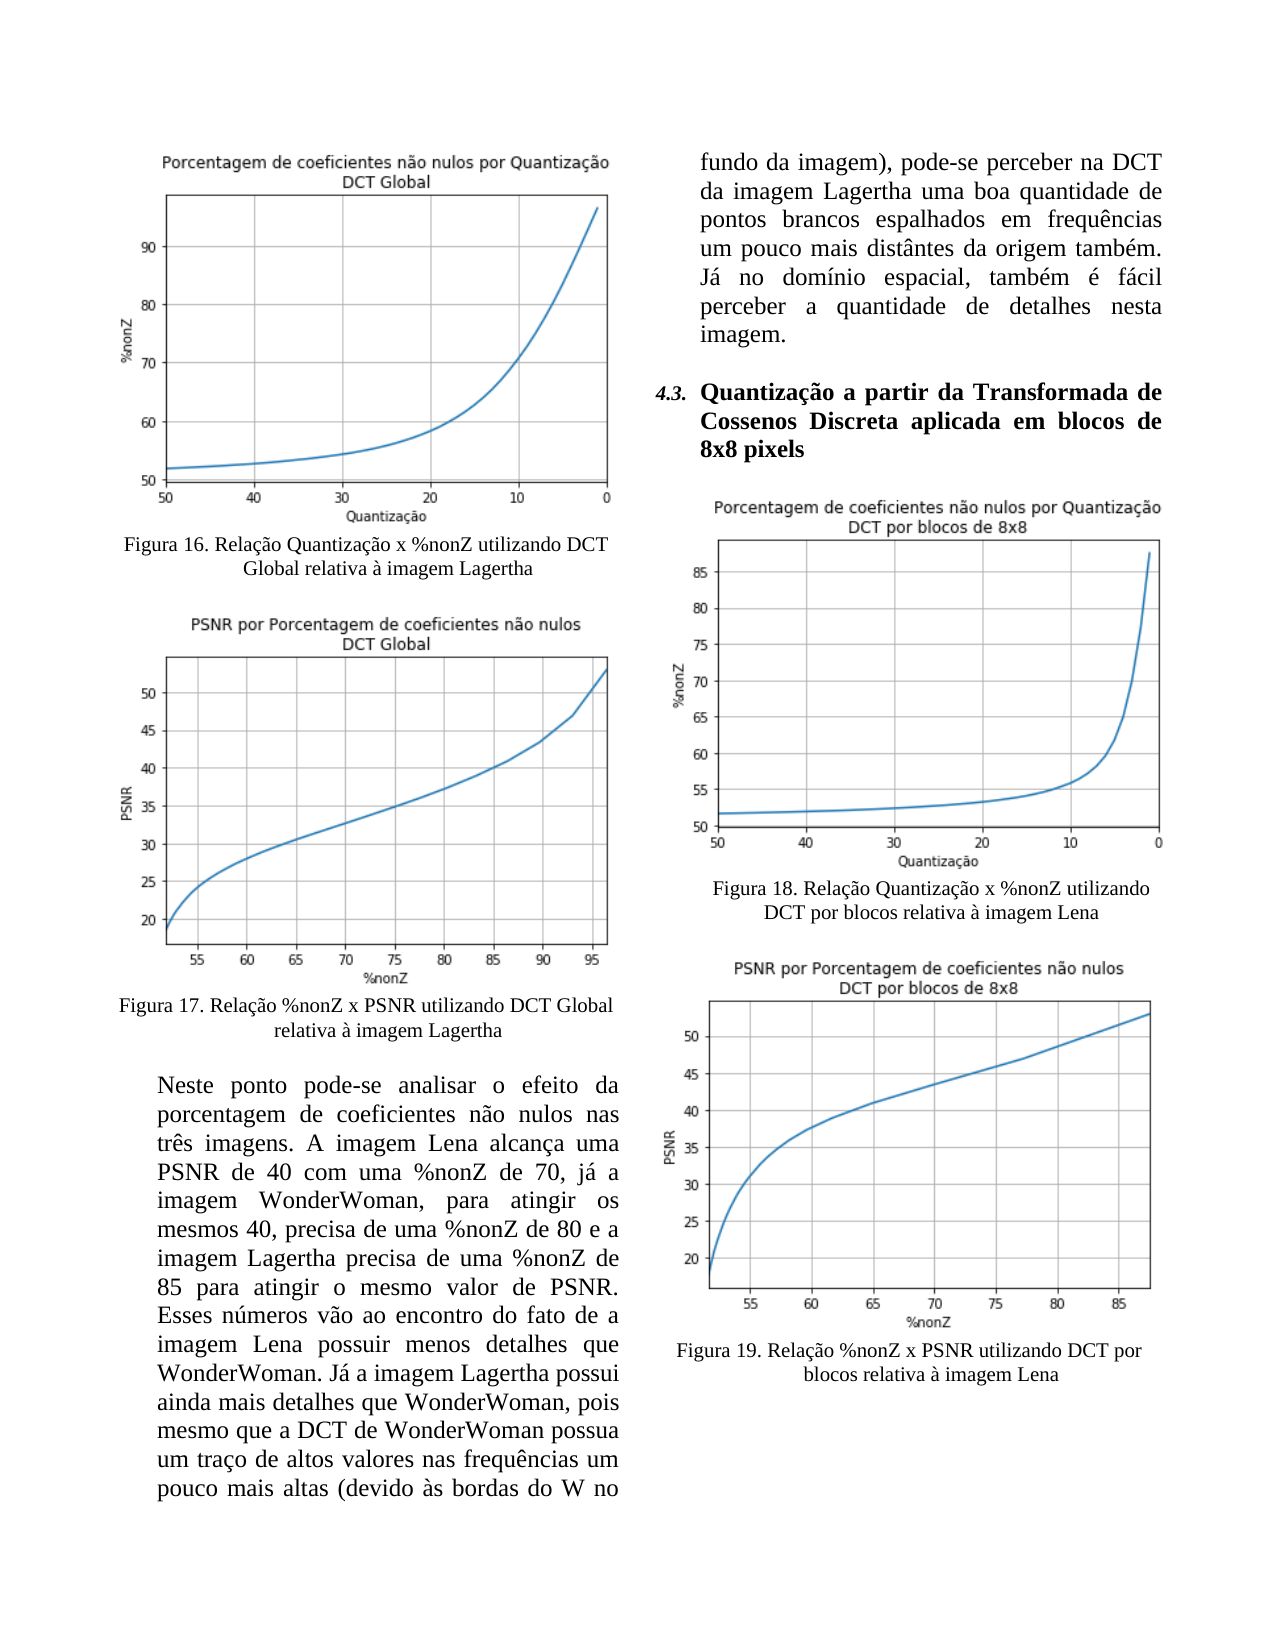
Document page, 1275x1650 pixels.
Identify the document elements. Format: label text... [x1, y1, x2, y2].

text Figura 17. Relação %nonZ x PSNR utilizando DCT Global relativa à imagem Lagertha [112, 994, 619, 1042]
text Figura 18. Relação Quantização x %nonZ utilizando DCT por blocos relativa à imagem Lena [656, 463, 1162, 924]
text Figura 16. Relação Quantização x %nonZ utilizando DCT Global relativa à imagem Lagertha [112, 532, 619, 580]
text Figura 19. Relação %nonZ x PSNR utilizando DCT por blocos relativa à imagem Lena [656, 1338, 1162, 1386]
text Neste ponto pode-se analisar o efeito da porcentagem de coeficientes não nulos nas três imagens. A imagem Lena alcança uma PSNR de 40 com uma %nonZ de 70, já a imagem WonderWoman, para atingir os mesmos 40, precisa de uma %nonZ de 80 e a imagem Lagertha precisa de uma %nonZ de 85 para atingir o mesmo valor de PSNR. Esses números vão ao encontro do fato de a imagem Lena possuir menos detalhes que WonderWoman. Já a imagem Lagertha possui ainda mais detalhes que WonderWoman, pois mesmo que a DCT de WonderWoman possua um traço de altos valores nas frequências um pouco mais altas (devido às bordas do W no [112, 1070, 619, 1502]
picture [112, 147, 620, 532]
text fundo da imagem), pode-se perceber na DCT da imagem Lagertha uma boa quantidade de pontos brancos espalhados em frequências um pouco mais distântes da origem também. Já no domínio espacial, também é fácil perceber a quantidade de detalhes nesta imagem. [656, 147, 1162, 348]
picture [664, 491, 1172, 877]
picture [655, 953, 1163, 1338]
picture [112, 608, 620, 994]
list Quantização a partir da Transformada de Cossenos Discreta aplicada em blocos de 8x8 pixels [656, 377, 1162, 463]
